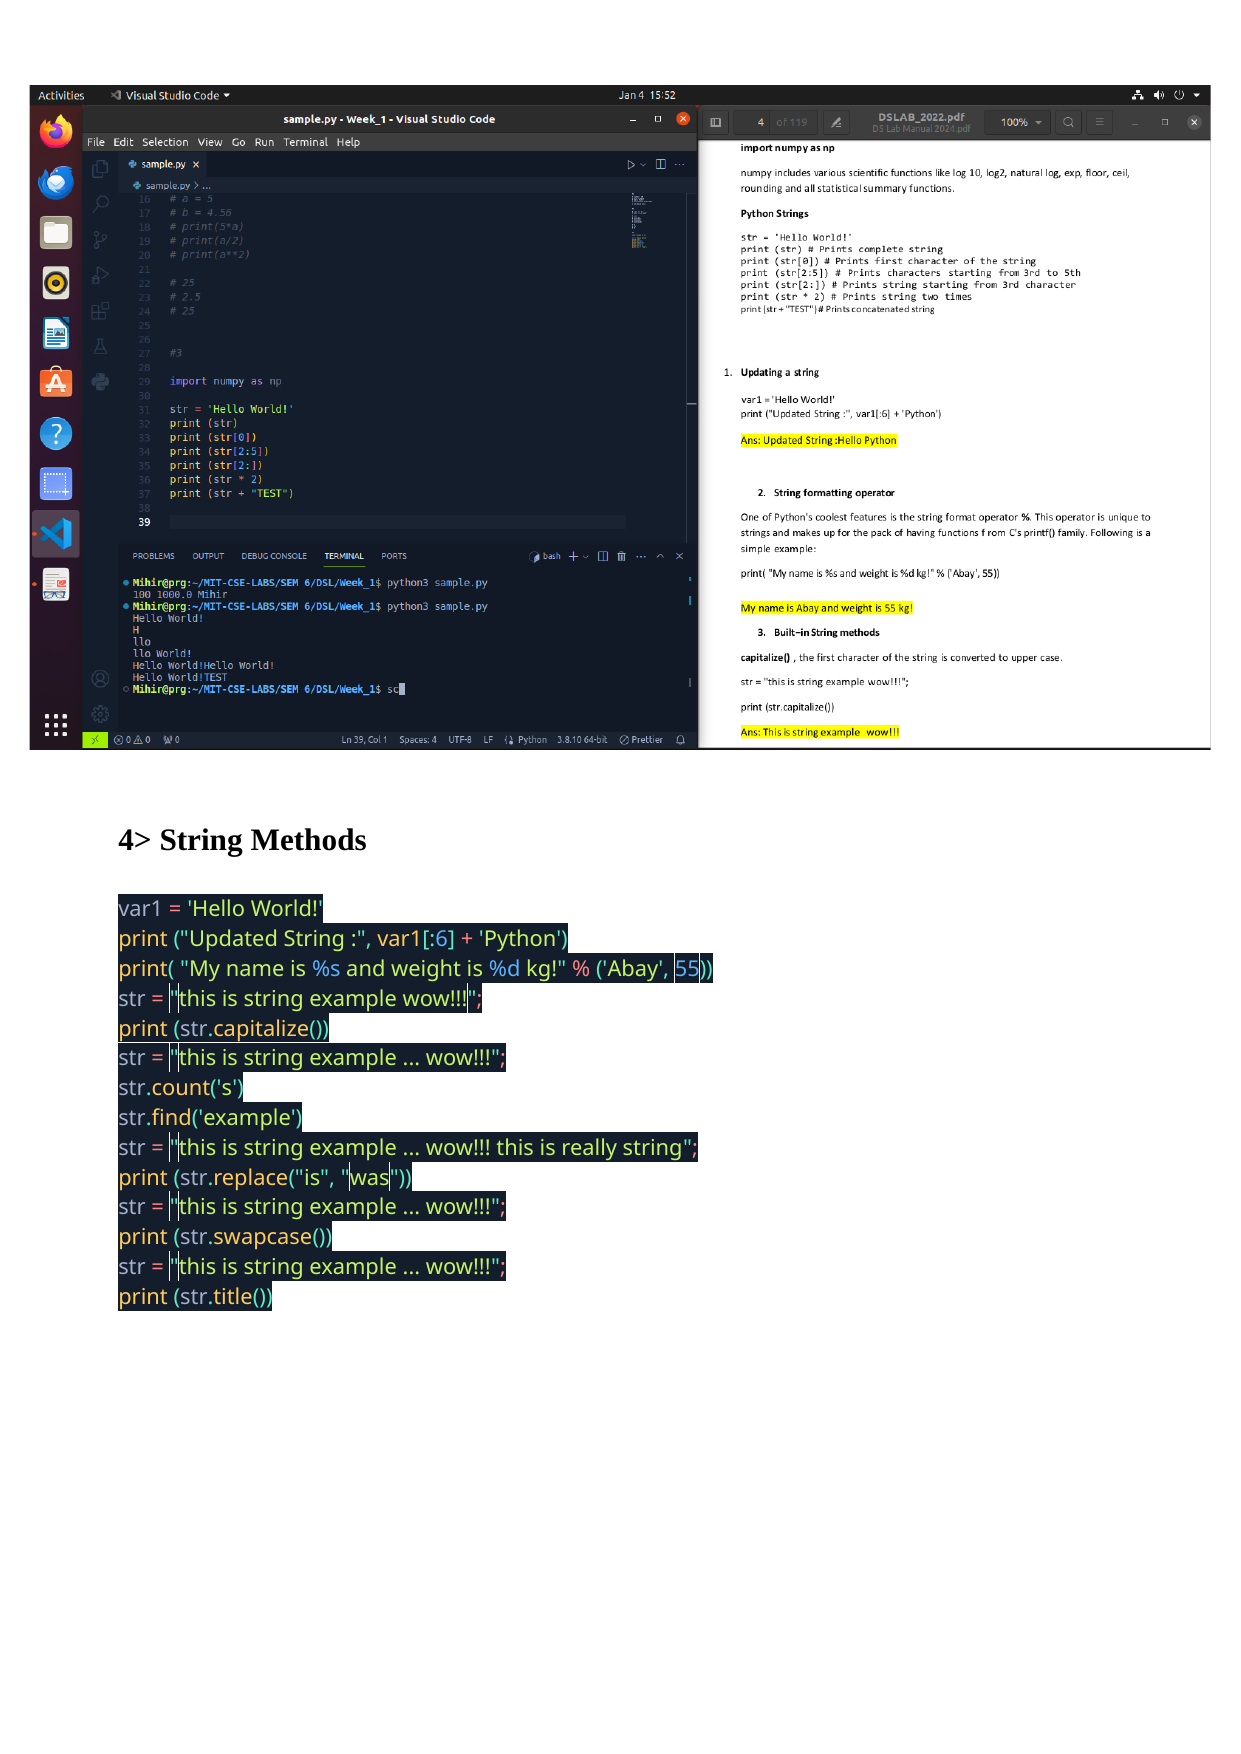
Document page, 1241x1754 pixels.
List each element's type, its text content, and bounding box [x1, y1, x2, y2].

text str.find('example') [118, 1102, 1122, 1132]
text var1 = 'Hello World!' [118, 893, 1122, 923]
text str = "this is string example ... wow!!!"; [118, 1042, 1122, 1072]
text print ("Updated String :", var1[:6] + 'Python') [118, 923, 1122, 953]
text 4> String Methods [118, 822, 1122, 857]
picture [29, 85, 1211, 750]
text print (str.title()) [118, 1281, 1122, 1311]
text str = "this is string example wow!!!"; [118, 983, 1122, 1013]
text print (str.capitalize()) [118, 1013, 1122, 1042]
text print( "My name is %s and weight is %d kg!" % ('Abay', 55)) [118, 953, 1122, 983]
text str.count('s') [118, 1072, 1122, 1102]
text print (str.replace("is", "was")) [118, 1162, 1122, 1191]
text print (str.swapcase()) [118, 1221, 1122, 1251]
text str = "this is string example ... wow!!!"; [118, 1191, 1122, 1221]
text str = "this is string example ... wow!!! this is really string"; [118, 1132, 1122, 1162]
text str = "this is string example ... wow!!!"; [118, 1251, 1122, 1281]
